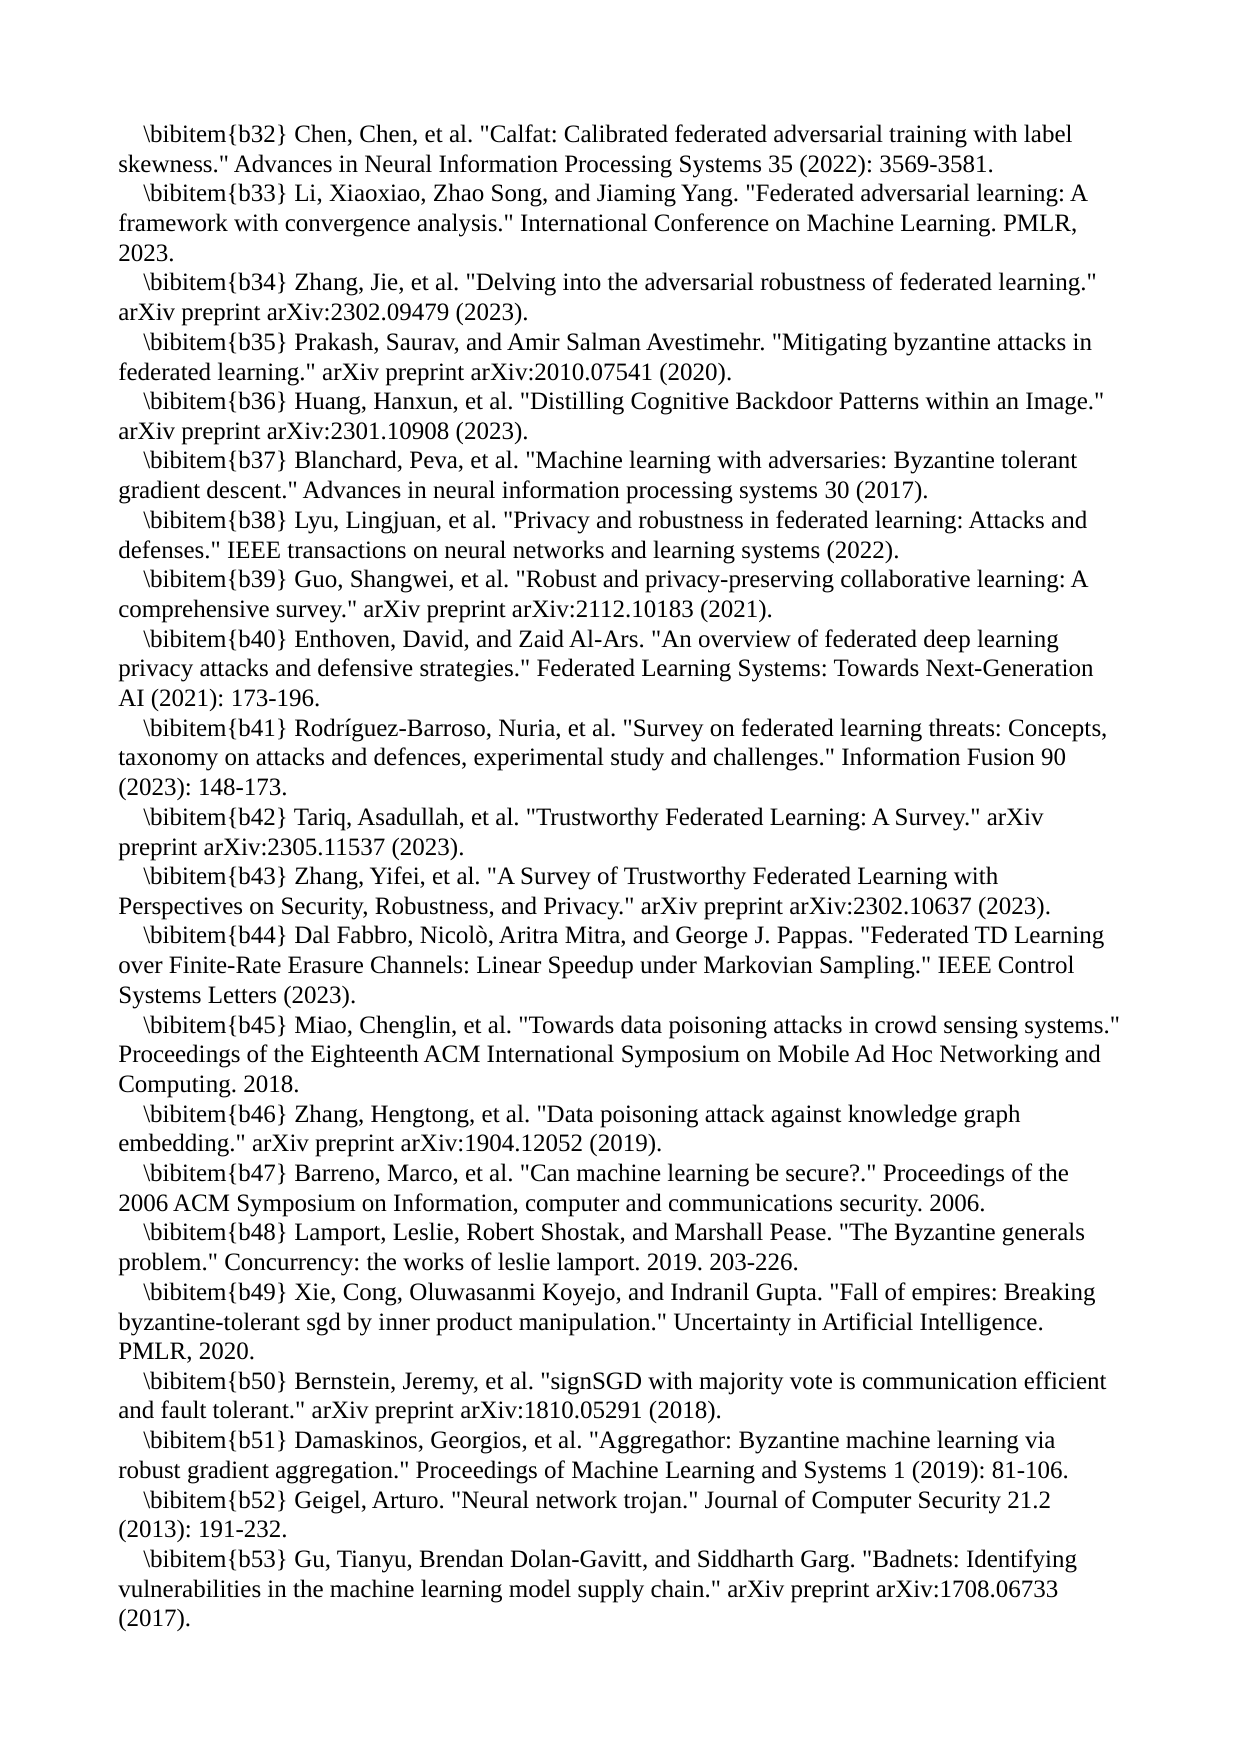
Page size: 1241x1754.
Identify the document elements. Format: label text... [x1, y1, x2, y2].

text \bibitem{b39} Guo, Shangwei, et al. "Robust and privacy-preserving collaborative learning: A comprehensive survey." arXiv preprint arXiv:2112.10183 (2021). [118, 563, 1122, 623]
text \bibitem{b51} Damaskinos, Georgios, et al. "Aggregathor: Byzantine machine learning via robust gradient aggregation." Proceedings of Machine Learning and Systems 1 (2019): 81-106. [118, 1424, 1122, 1484]
text \bibitem{b42} Tariq, Asadullah, et al. "Trustworthy Federated Learning: A Survey." arXiv preprint arXiv:2305.11537 (2023). [118, 801, 1122, 860]
text \bibitem{b37} Blanchard, Peva, et al. "Machine learning with adversaries: Byzantine tolerant gradient descent." Advances in neural information processing systems 30 (2017). [118, 445, 1122, 504]
text \bibitem{b50} Bernstein, Jeremy, et al. "signSGD with majority vote is communication efficient and fault tolerant." arXiv preprint arXiv:1810.05291 (2018). [118, 1365, 1122, 1424]
text \bibitem{b40} Enthoven, David, and Zaid Al-Ars. "An overview of federated deep learning privacy attacks and defensive strategies." Federated Learning Systems: Towards Next-Generation AI (2021): 173-196. [118, 623, 1122, 712]
text \bibitem{b44} Dal Fabbro, Nicolò, Aritra Mitra, and George J. Pappas. "Federated TD Learning over Finite-Rate Erasure Channels: Linear Speedup under Markovian Sampling." IEEE Control Systems Letters (2023). [118, 920, 1122, 1009]
text \bibitem{b36} Huang, Hanxun, et al. "Distilling Cognitive Backdoor Patterns within an Image." arXiv preprint arXiv:2301.10908 (2023). [118, 385, 1122, 445]
text \bibitem{b52} Geigel, Arturo. "Neural network trojan." Journal of Computer Security 21.2 (2013): 191-232. [118, 1484, 1122, 1543]
text \bibitem{b32} Chen, Chen, et al. "Calfat: Calibrated federated adversarial training with label skewness." Advances in Neural Information Processing Systems 35 (2022): 3569-3581. [118, 118, 1122, 177]
text \bibitem{b45} Miao, Chenglin, et al. "Towards data poisoning attacks in crowd sensing systems." Proceedings of the Eighteenth ACM International Symposium on Mobile Ad Hoc Networking and Computing. 2018. [118, 1009, 1122, 1098]
text \bibitem{b43} Zhang, Yifei, et al. "A Survey of Trustworthy Federated Learning with Perspectives on Security, Robustness, and Privacy." arXiv preprint arXiv:2302.10637 (2023). [118, 860, 1122, 920]
text \bibitem{b49} Xie, Cong, Oluwasanmi Koyejo, and Indranil Gupta. "Fall of empires: Breaking byzantine-tolerant sgd by inner product manipulation." Uncertainty in Artificial Intelligence. PMLR, 2020. [118, 1276, 1122, 1365]
text \bibitem{b46} Zhang, Hengtong, et al. "Data poisoning attack against knowledge graph embedding." arXiv preprint arXiv:1904.12052 (2019). [118, 1098, 1122, 1157]
text \bibitem{b47} Barreno, Marco, et al. "Can machine learning be secure?." Proceedings of the 2006 ACM Symposium on Information, computer and communications security. 2006. [118, 1157, 1122, 1217]
text \bibitem{b35} Prakash, Saurav, and Amir Salman Avestimehr. "Mitigating byzantine attacks in federated learning." arXiv preprint arXiv:2010.07541 (2020). [118, 326, 1122, 385]
text \bibitem{b38} Lyu, Lingjuan, et al. "Privacy and robustness in federated learning: Attacks and defenses." IEEE transactions on neural networks and learning systems (2022). [118, 504, 1122, 563]
text \bibitem{b48} Lamport, Leslie, Robert Shostak, and Marshall Pease. "The Byzantine generals problem." Concurrency: the works of leslie lamport. 2019. 203-226. [118, 1217, 1122, 1276]
text \bibitem{b53} Gu, Tianyu, Brendan Dolan-Gavitt, and Siddharth Garg. "Badnets: Identifying vulnerabilities in the machine learning model supply chain." arXiv preprint arXiv:1708.06733 (2017). [118, 1543, 1122, 1632]
text \bibitem{b41} Rodríguez-Barroso, Nuria, et al. "Survey on federated learning threats: Concepts, taxonomy on attacks and defences, experimental study and challenges." Information Fusion 90 (2023): 148-173. [118, 712, 1122, 801]
text \bibitem{b34} Zhang, Jie, et al. "Delving into the adversarial robustness of federated learning." arXiv preprint arXiv:2302.09479 (2023). [118, 267, 1122, 326]
text \bibitem{b33} Li, Xiaoxiao, Zhao Song, and Jiaming Yang. "Federated adversarial learning: A framework with convergence analysis." International Conference on Machine Learning. PMLR, 2023. [118, 177, 1122, 267]
